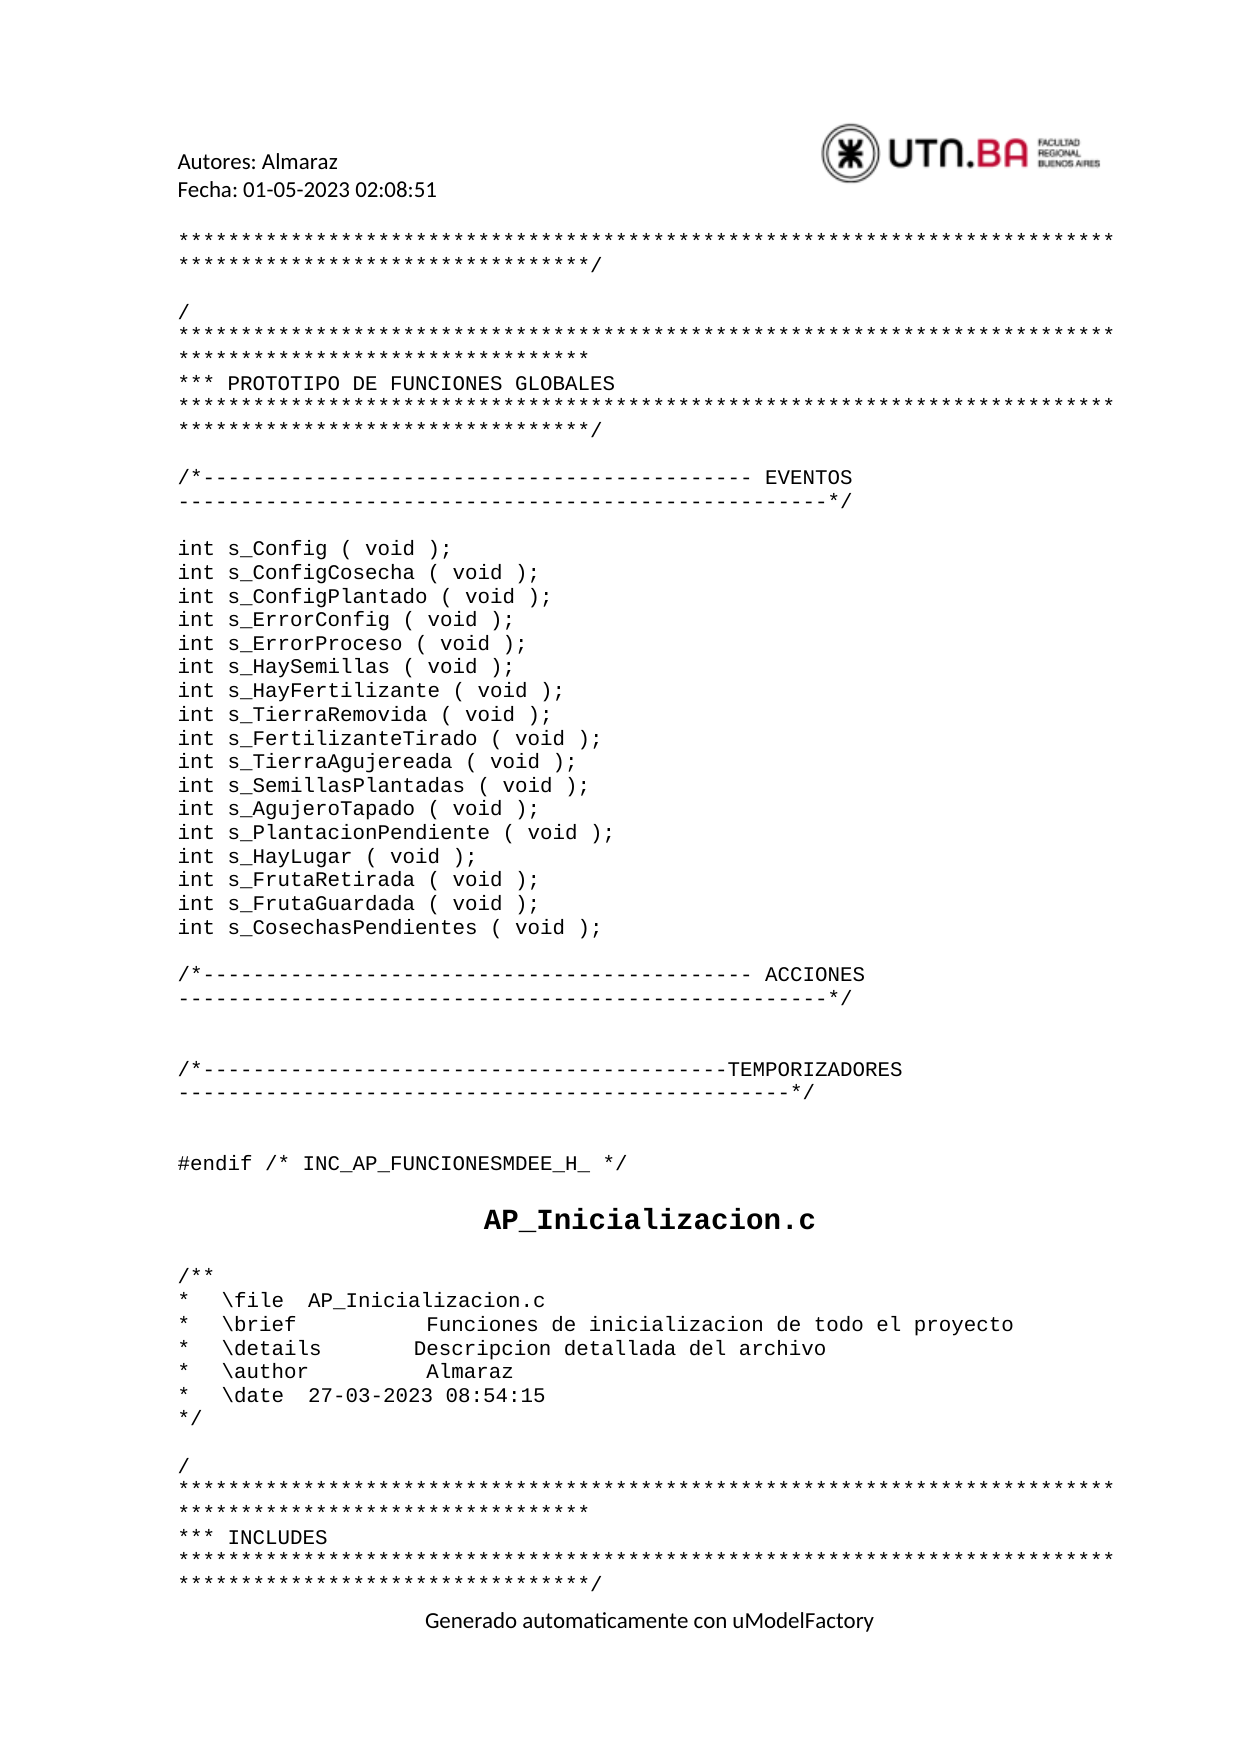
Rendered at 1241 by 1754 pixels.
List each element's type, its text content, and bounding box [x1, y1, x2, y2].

text int s_ErrorConfig ( void ); [177, 609, 1122, 633]
text int s_HayLugar ( void ); [177, 846, 1122, 869]
text /** [177, 1267, 1122, 1290]
text /*-------------------------------------------- EVENTOS ----------------------------------------------------*/ [177, 467, 1122, 515]
text /************************************************************************************************************ [177, 1456, 1122, 1527]
text * \author Almaraz [177, 1361, 1122, 1385]
text * \brief Funciones de inicializacion de todo el proyecto [177, 1314, 1122, 1337]
text int s_AgujeroTapado ( void ); [177, 798, 1122, 822]
text int s_ConfigCosecha ( void ); [177, 562, 1122, 586]
text /*-------------------------------------------- ACCIONES ----------------------------------------------------*/ [177, 964, 1122, 1011]
text int s_HayFertilizante ( void ); [177, 680, 1122, 704]
text int s_FrutaRetirada ( void ); [177, 869, 1122, 893]
text int s_FrutaGuardada ( void ); [177, 893, 1122, 917]
text * \date 27-03-2023 08:54:15 [177, 1385, 1122, 1408]
text int s_Config ( void ); [177, 538, 1122, 562]
text */ [177, 1408, 1122, 1432]
text int s_ConfigPlantado ( void ); [177, 586, 1122, 609]
text int s_CosechasPendientes ( void ); [177, 917, 1122, 940]
text int s_HaySemillas ( void ); [177, 657, 1122, 680]
text #endif /* INC_AP_FUNCIONESMDEE_H_ */ [177, 1153, 1122, 1177]
text ************************************************************************************************************/ [177, 1550, 1122, 1598]
text int s_TierraAgujereada ( void ); [177, 751, 1122, 775]
text * \file AP_Inicializacion.c [177, 1290, 1122, 1314]
text *** INCLUDES [177, 1527, 1122, 1550]
text *** PROTOTIPO DE FUNCIONES GLOBALES [177, 373, 1122, 396]
text int s_SemillasPlantadas ( void ); [177, 775, 1122, 798]
text int s_PlantacionPendiente ( void ); [177, 822, 1122, 846]
text /*------------------------------------------TEMPORIZADORES -------------------------------------------------*/ [177, 1058, 1122, 1106]
text int s_TierraRemovida ( void ); [177, 704, 1122, 727]
text ************************************************************************************************************/ [177, 231, 1122, 278]
text /************************************************************************************************************ [177, 302, 1122, 373]
text int s_ErrorProceso ( void ); [177, 633, 1122, 657]
text * \details Descripcion detallada del archivo [177, 1337, 1122, 1361]
picture [809, 118, 1122, 189]
table_header AP_Inicializacion.c [177, 1205, 1122, 1238]
text int s_FertilizanteTirado ( void ); [177, 727, 1122, 751]
text ************************************************************************************************************/ [177, 396, 1122, 444]
